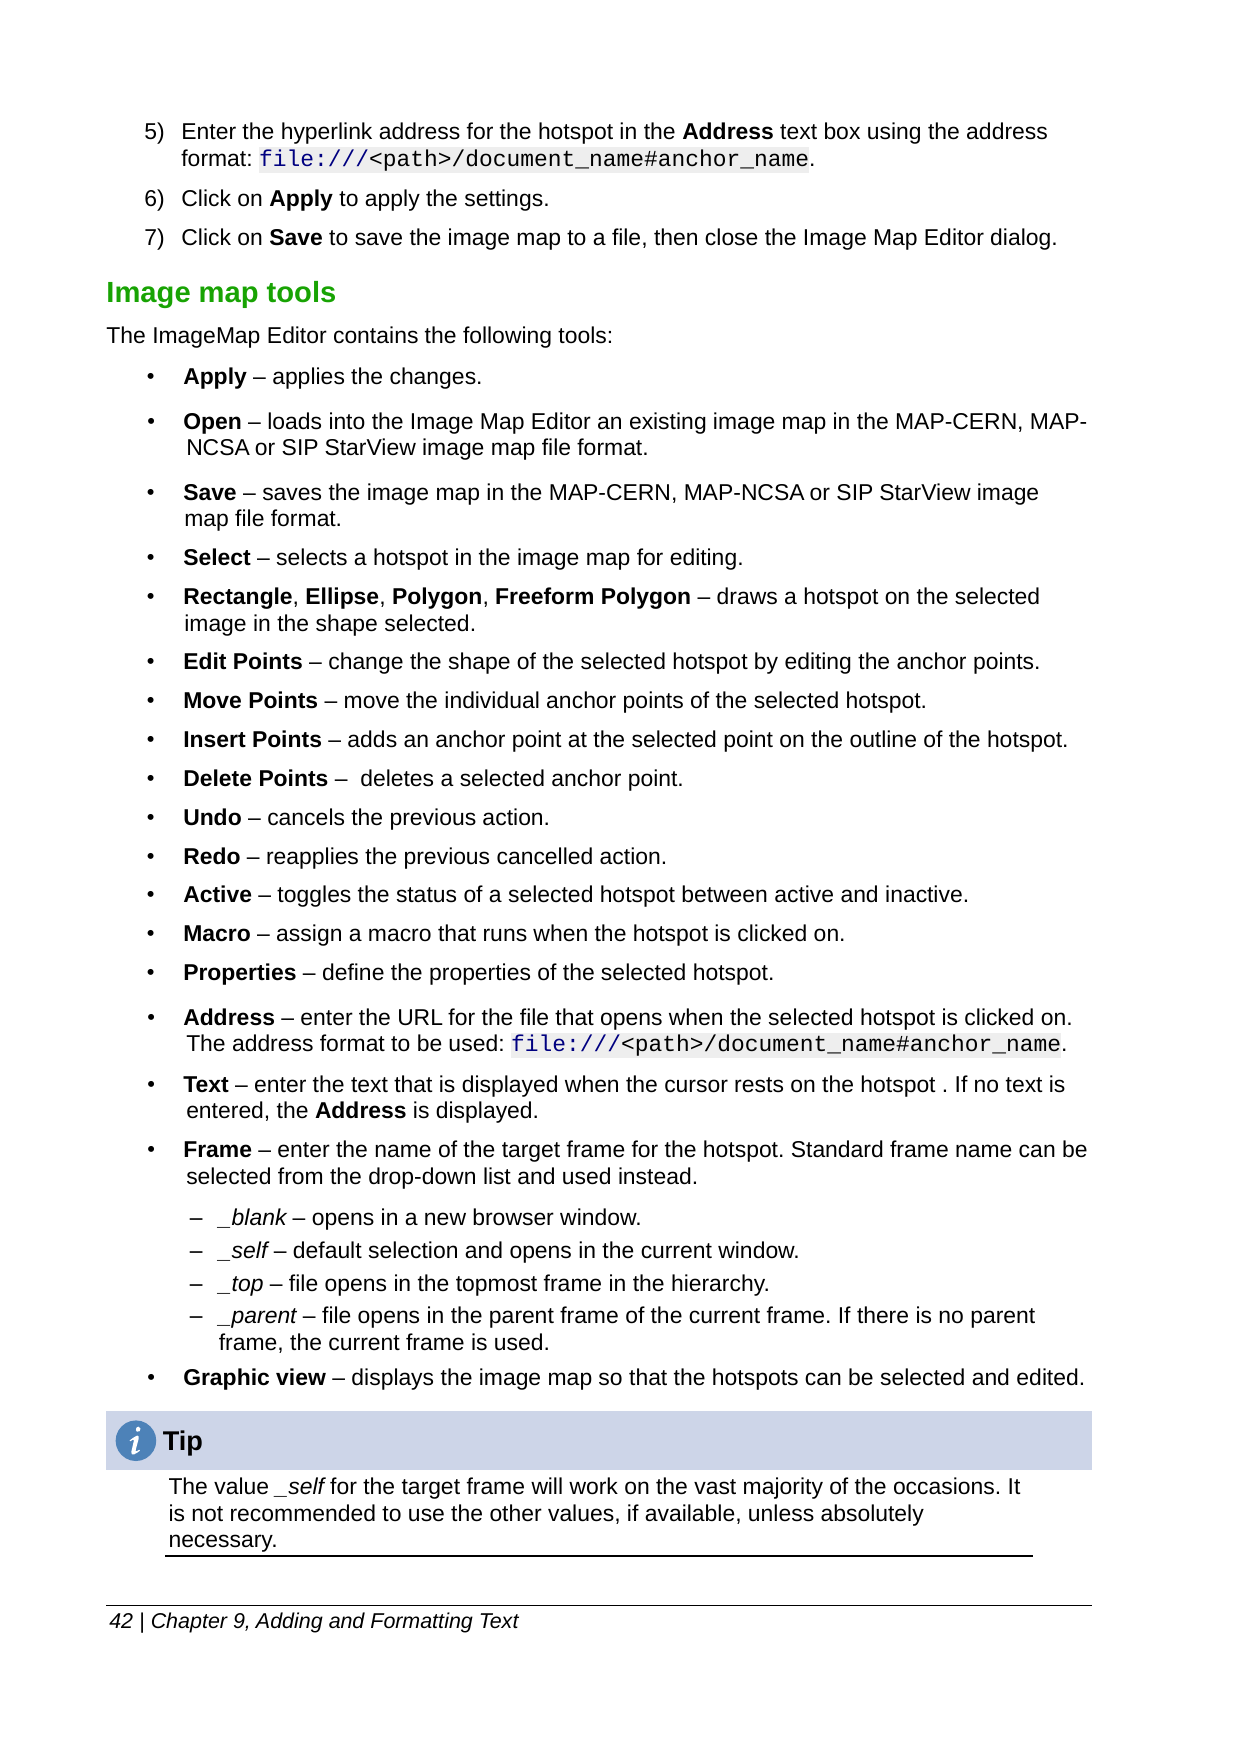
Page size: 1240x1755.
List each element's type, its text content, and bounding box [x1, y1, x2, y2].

list Delete Points – deletes a selected anchor point. [144, 762, 1092, 791]
list Graphic view – displays the image map so that the hotspots can be selected and edited. [144, 1361, 1092, 1393]
list _self – default selection and opens in the current window. [189, 1237, 1092, 1263]
list _top – file opens in the topmost frame in the hierarchy. [189, 1269, 1092, 1296]
list Edit Points – change the shape of the selected hotspot by editing the anchor points. [144, 645, 1092, 675]
list Text – enter the text that is displayed when the cursor rests on the hotspot . If no text is entered, the Address is displayed. [144, 1068, 1092, 1124]
text The ImageMap Editor contains the following tools: [106, 322, 1092, 348]
list Open – loads into the Image Map Editor an existing image map in the MAP-CERN, MAP-NCSA or SIP StarView image map file format. [144, 405, 1092, 464]
list Rectangle, Ellipse, Polygon, Freeform Polygon – draws a hotspot on the selected image in the shape selected. [144, 580, 1092, 636]
list Save – saves the image map in the MAP-CERN, MAP-NCSA or SIP StarView image map file format. [144, 476, 1092, 532]
list Properties – define the properties of the selected hotspot. [144, 956, 1092, 988]
list Enter the hyperlink address for the hotspot in the Address text box using the address format: file:///<path>/document_name#anchor_name. [164, 118, 1092, 173]
list Redo – reapplies the previous cancelled action. [144, 840, 1092, 869]
list _blank – opens in a new browser window. [189, 1204, 1092, 1231]
list Undo – cancels the previous action. [144, 801, 1092, 830]
list Insert Points – adds an anchor point at the selected point on the outline of the hotspot. [144, 723, 1092, 752]
list Address – enter the URL for the file that opens when the selected hotspot is clicked on. The address format to be used: file:///<path>/document_name#anchor_name. [144, 1001, 1092, 1058]
list _parent – file opens in the parent frame of the current frame. If there is no parent frame, the current frame is used. [189, 1302, 1092, 1355]
list Select – selects a hotspot in the image map for editing. [144, 541, 1092, 571]
subtitle Tip [106, 1411, 1092, 1470]
subtitle Image map tools [106, 276, 1092, 309]
list Frame – enter the name of the target frame for the hotspot. Standard frame name can be selected from the drop-down list and used instead. [144, 1133, 1092, 1192]
list Click on Apply to apply the settings. [164, 185, 1092, 212]
list Click on Save to save the image map to a file, then close the Image Map Editor dialog. [164, 224, 1092, 251]
list Macro – assign a macro that runs when the hotspot is clicked on. [144, 917, 1092, 947]
list Move Points – move the individual anchor points of the selected hotspot. [144, 684, 1092, 713]
text The value _self for the target frame will work on the vast majority of the occasions. It is not recommended to use the other values, if available, unless absolutely necessary. [165, 1470, 1033, 1555]
list Active – toggles the status of a selected hotspot between active and inactive. [144, 878, 1092, 908]
list Apply – applies the changes. [144, 360, 1092, 393]
